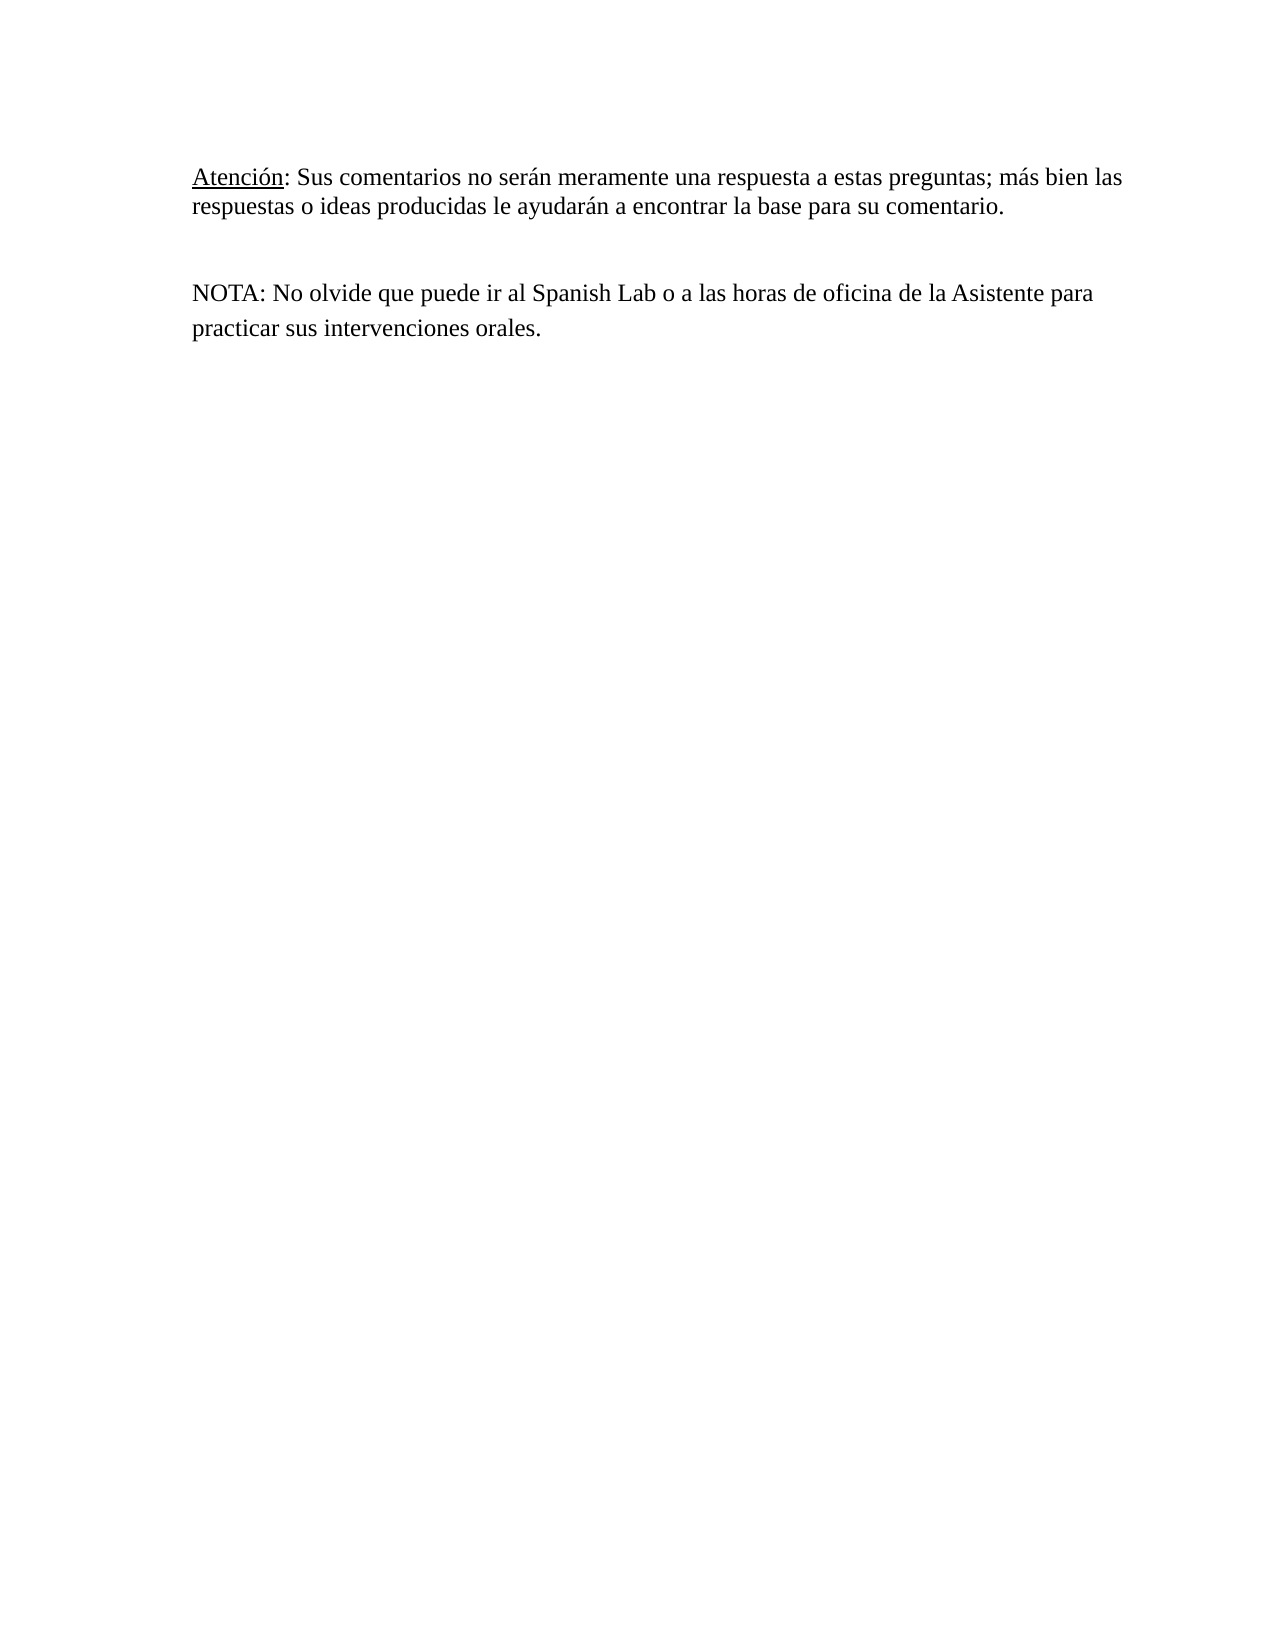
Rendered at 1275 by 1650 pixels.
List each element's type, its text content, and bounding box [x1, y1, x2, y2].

list NOTA: No olvide que puede ir al Spanish Lab o a las horas de oficina de la Asistente para practicar sus intervenciones orales. [162, 278, 1157, 342]
list Atención: Sus comentarios no serán meramente una respuesta a estas preguntas; más bien las respuestas o ideas producidas le ayudarán a encontrar la base para su comentario. [162, 162, 1157, 220]
